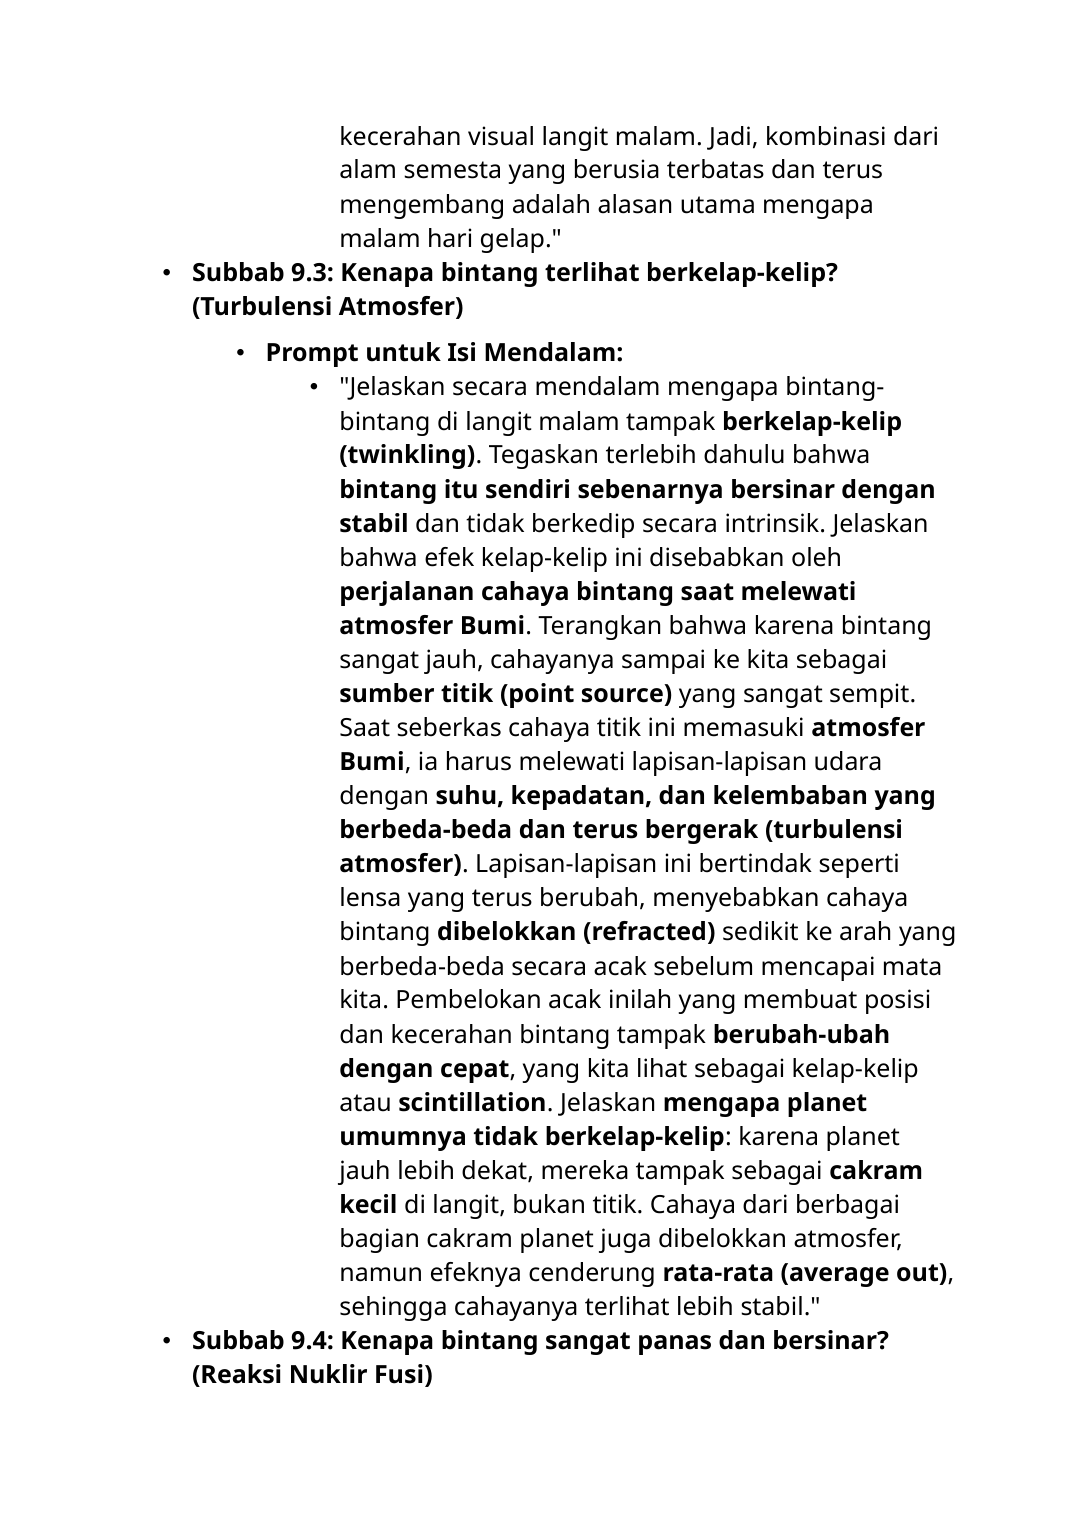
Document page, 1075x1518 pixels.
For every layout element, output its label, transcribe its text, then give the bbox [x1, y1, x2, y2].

list "Jelaskan secara mendalam mengapa bintang-bintang di langit malam tampak berkelap-kelip (twinkling). Tegaskan terlebih dahulu bahwa bintang itu sendiri sebenarnya bersinar dengan stabil dan tidak berkedip secara intrinsik. Jelaskan bahwa efek kelap-kelip ini disebabkan oleh perjalanan cahaya bintang saat melewati atmosfer Bumi. Terangkan bahwa karena bintang sangat jauh, cahayanya sampai ke kita sebagai sumber titik (point source) yang sangat sempit. Saat seberkas cahaya titik ini memasuki atmosfer Bumi, ia harus melewati lapisan-lapisan udara dengan suhu, kepadatan, dan kelembaban yang berbeda-beda dan terus bergerak (turbulensi atmosfer). Lapisan-lapisan ini bertindak seperti lensa yang terus berubah, menyebabkan cahaya bintang dibelokkan (refracted) sedikit ke arah yang berbeda-beda secara acak sebelum mencapai mata kita. Pembelokan acak inilah yang membuat posisi dan kecerahan bintang tampak berubah-ubah dengan cepat, yang kita lihat sebagai kelap-kelip atau scintillation. Jelaskan mengapa planet umumnya tidak berkelap-kelip: karena planet jauh lebih dekat, mereka tampak sebagai cakram kecil di langit, bukan titik. Cahaya dari berbagai bagian cakram planet juga dibelokkan atmosfer, namun efeknya cenderung rata-rata (average out), sehingga cahayanya terlihat lebih stabil." [309, 369, 957, 1323]
list kecerahan visual langit malam. Jadi, kombinasi dari alam semesta yang berusia terbatas dan terus mengembang adalah alasan utama mengapa malam hari gelap." [309, 118, 957, 254]
list Subbab 9.4: Kenapa bintang sangat panas dan bersinar? (Reaksi Nuklir Fusi) [162, 1323, 957, 1391]
list Subbab 9.3: Kenapa bintang terlihat berkelap-kelip? (Turbulensi Atmosfer) [162, 254, 957, 322]
list Prompt untuk Isi Mendalam: [236, 335, 957, 369]
